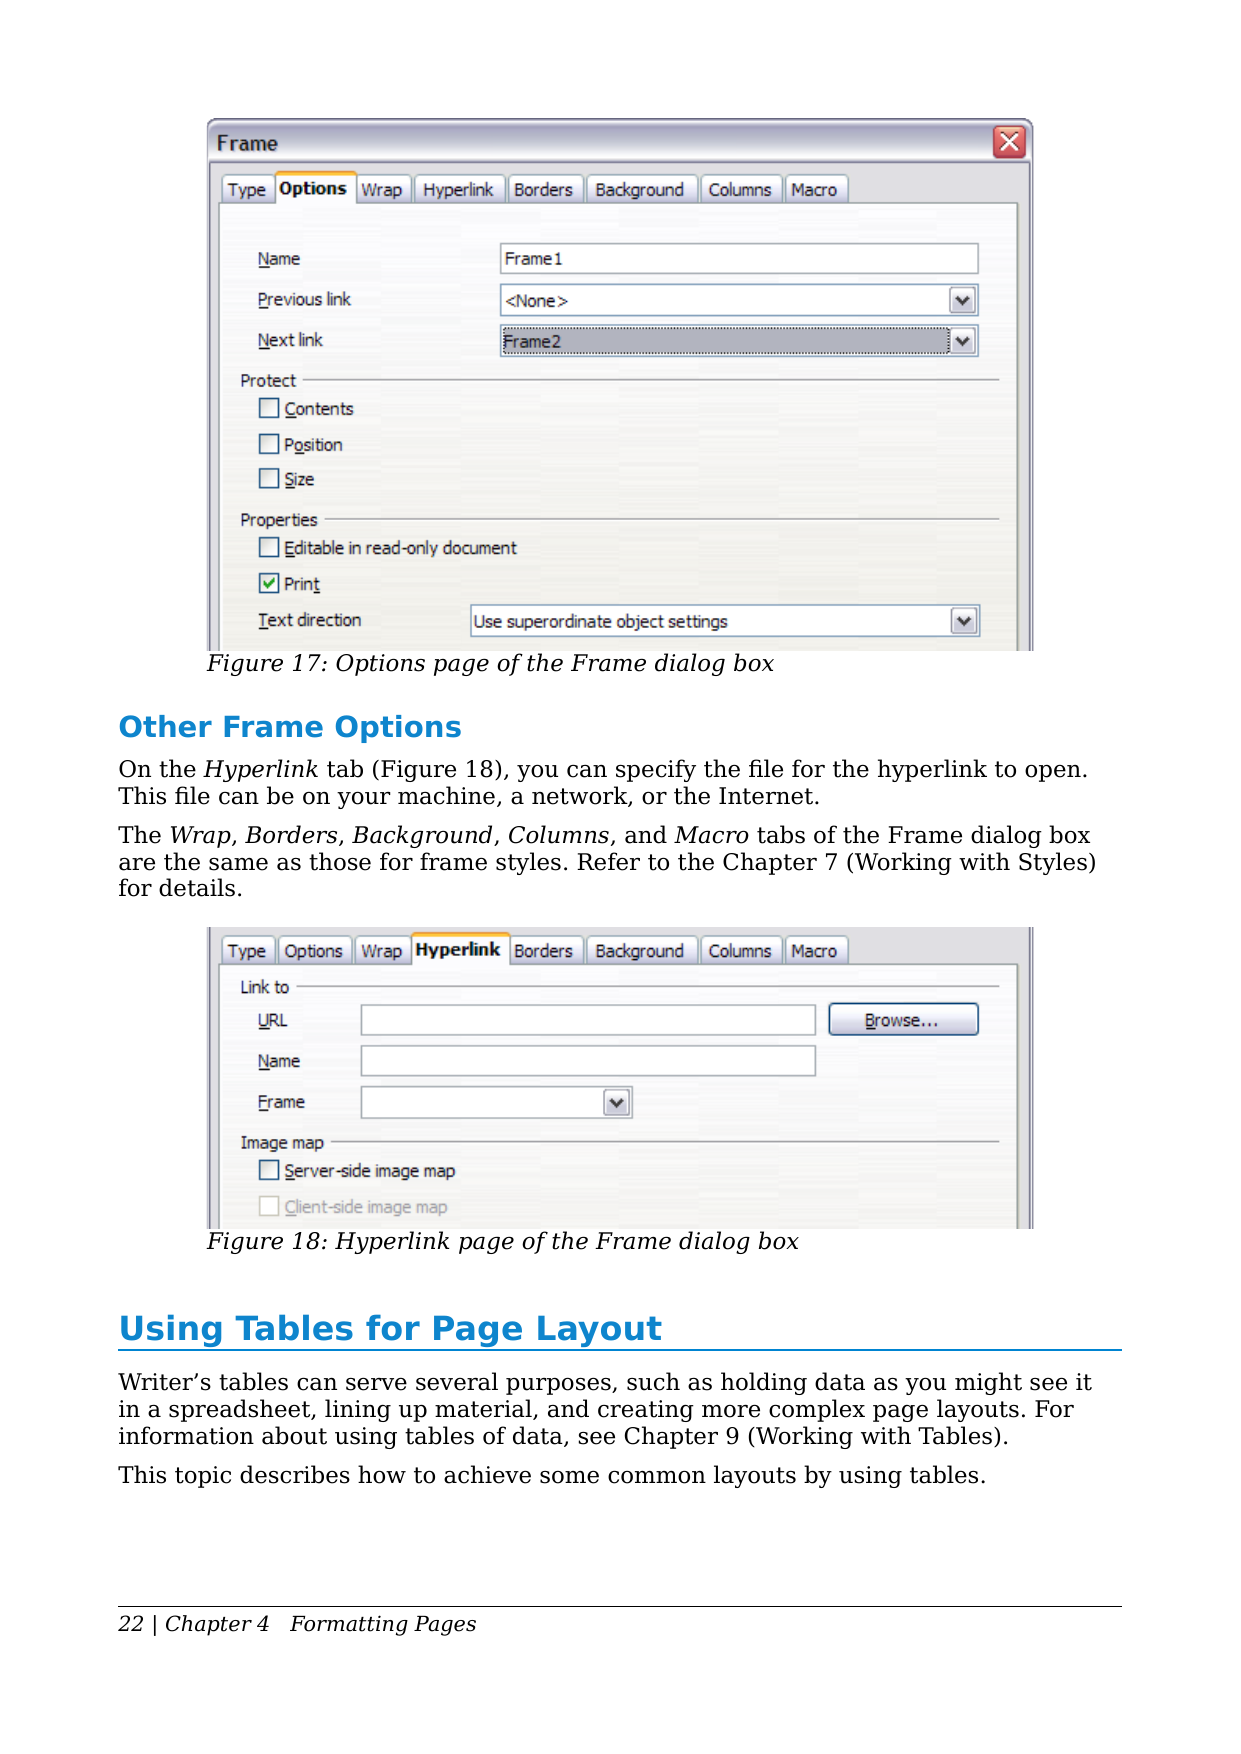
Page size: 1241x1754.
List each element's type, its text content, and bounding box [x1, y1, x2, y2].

text The Wrap, Borders, Background, Columns, and Macro tabs of the Frame dialog box are the same as those for frame styles. Refer to the Chapter 7 (Working with Styles) for details. [118, 822, 1122, 902]
subtitle Using Tables for Page Layout [118, 1310, 1122, 1349]
text On the Hyperlink tab (Figure 18), you can specify the file for the hyperlink to open. This file can be on your machine, a network, or the Internet. [118, 756, 1122, 809]
text Writer’s tables can serve several purposes, such as holding data as you might see it in a spreadsheet, lining up material, and creating more complex page layouts. For information about using tables of data, see Chapter 9 (Working with Tables). [118, 1369, 1122, 1449]
text Figure 18: Hyperlink page of the Frame dialog box [207, 1229, 1033, 1255]
text This topic describes how to achieve some common layouts by using tables. [118, 1462, 1122, 1489]
picture [206, 927, 1034, 1229]
subtitle Other Frame Options [118, 710, 1122, 744]
text Figure 17: Options page of the Frame dialog box [207, 651, 1033, 677]
picture [206, 118, 1034, 651]
